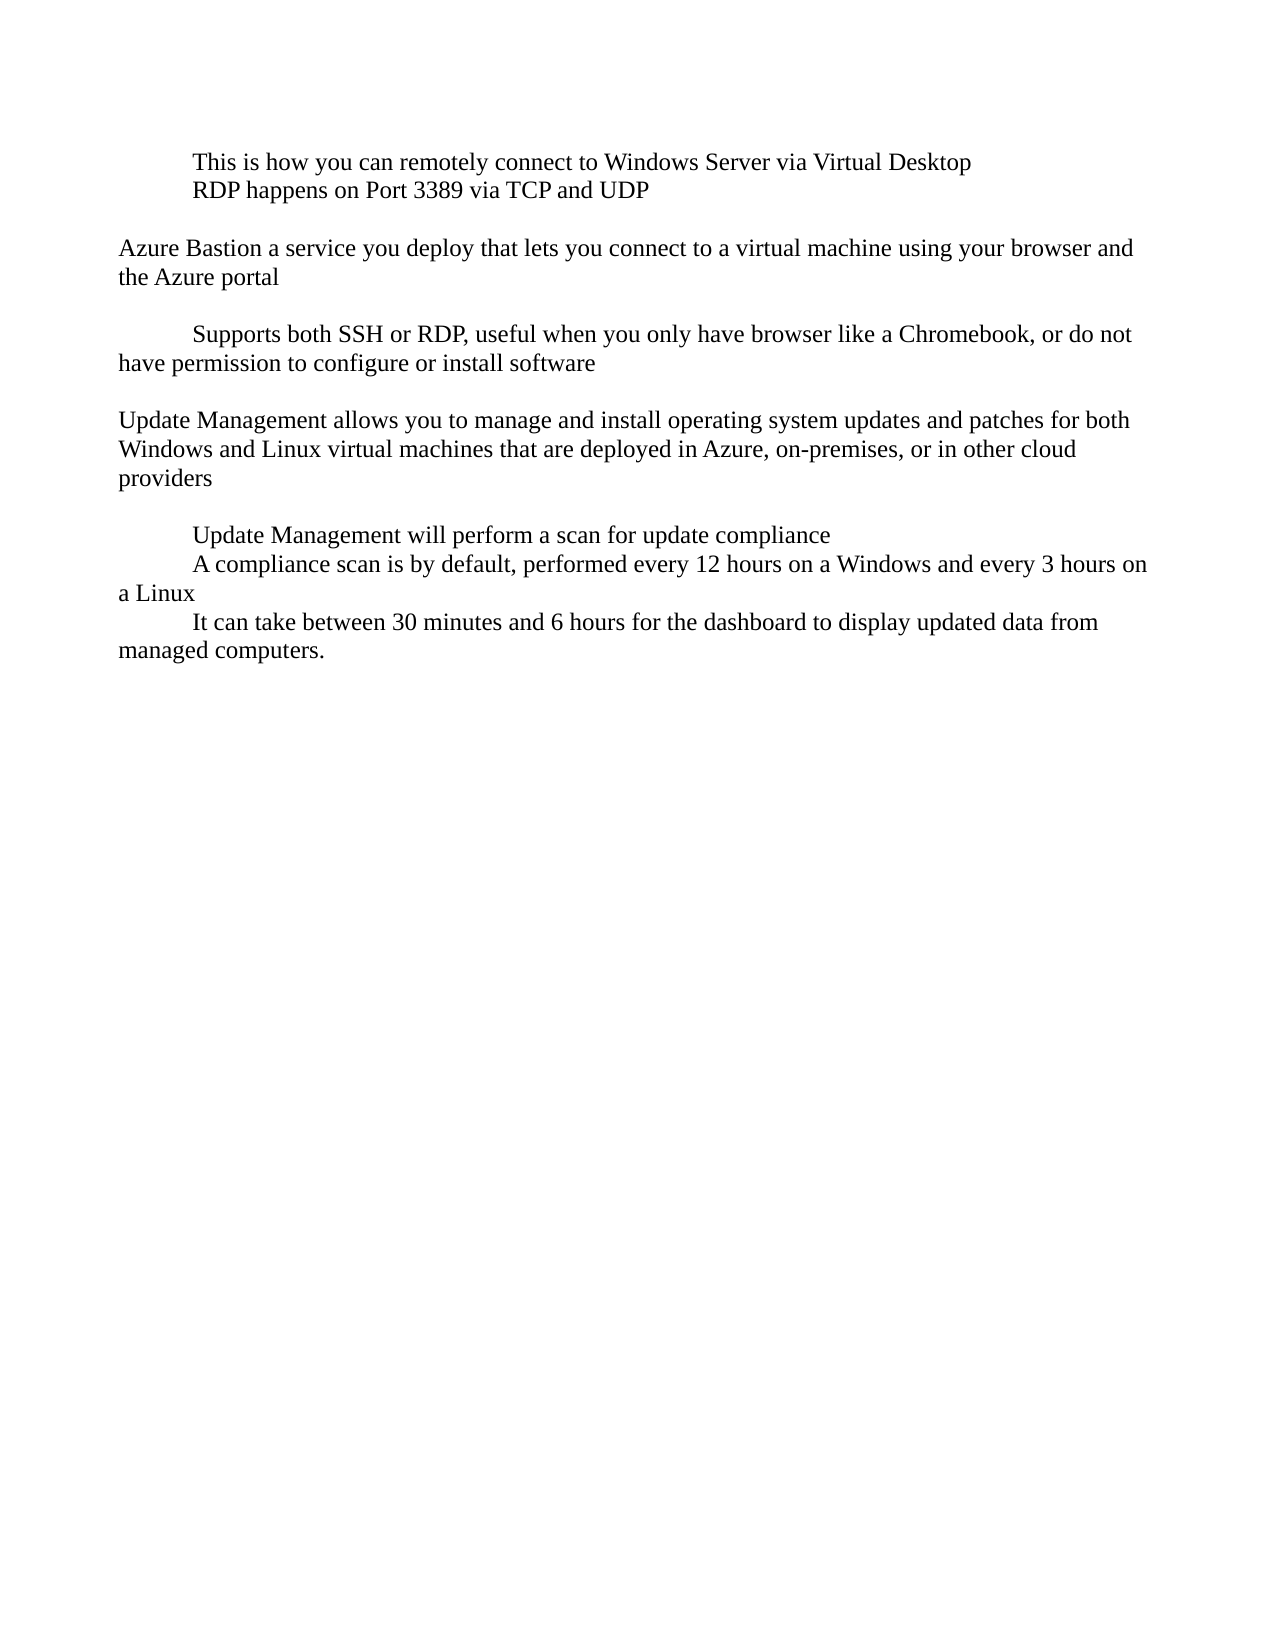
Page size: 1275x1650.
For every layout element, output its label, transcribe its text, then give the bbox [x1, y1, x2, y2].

text RDP happens on Port 3389 via TCP and UDP [118, 176, 1157, 204]
text Azure Bastion a service you deploy that lets you connect to a virtual machine using your browser and the Azure portal [118, 233, 1157, 291]
text It can take between 30 minutes and 6 hours for the dashboard to display updated data from managed computers. [118, 607, 1157, 664]
text Update Management will perform a scan for update compliance [118, 521, 1157, 549]
text Supports both SSH or RDP, useful when you only have browser like a Chromebook, or do not have permission to configure or install software [118, 319, 1157, 377]
text This is how you can remotely connect to Windows Server via Virtual Desktop [118, 147, 1157, 176]
text A compliance scan is by default, performed every 12 hours on a Windows and every 3 hours on a Linux [118, 549, 1157, 607]
text Update Management allows you to manage and install operating system updates and patches for both Windows and Linux virtual machines that are deployed in Azure, on-premises, or in other cloud providers [118, 406, 1157, 492]
